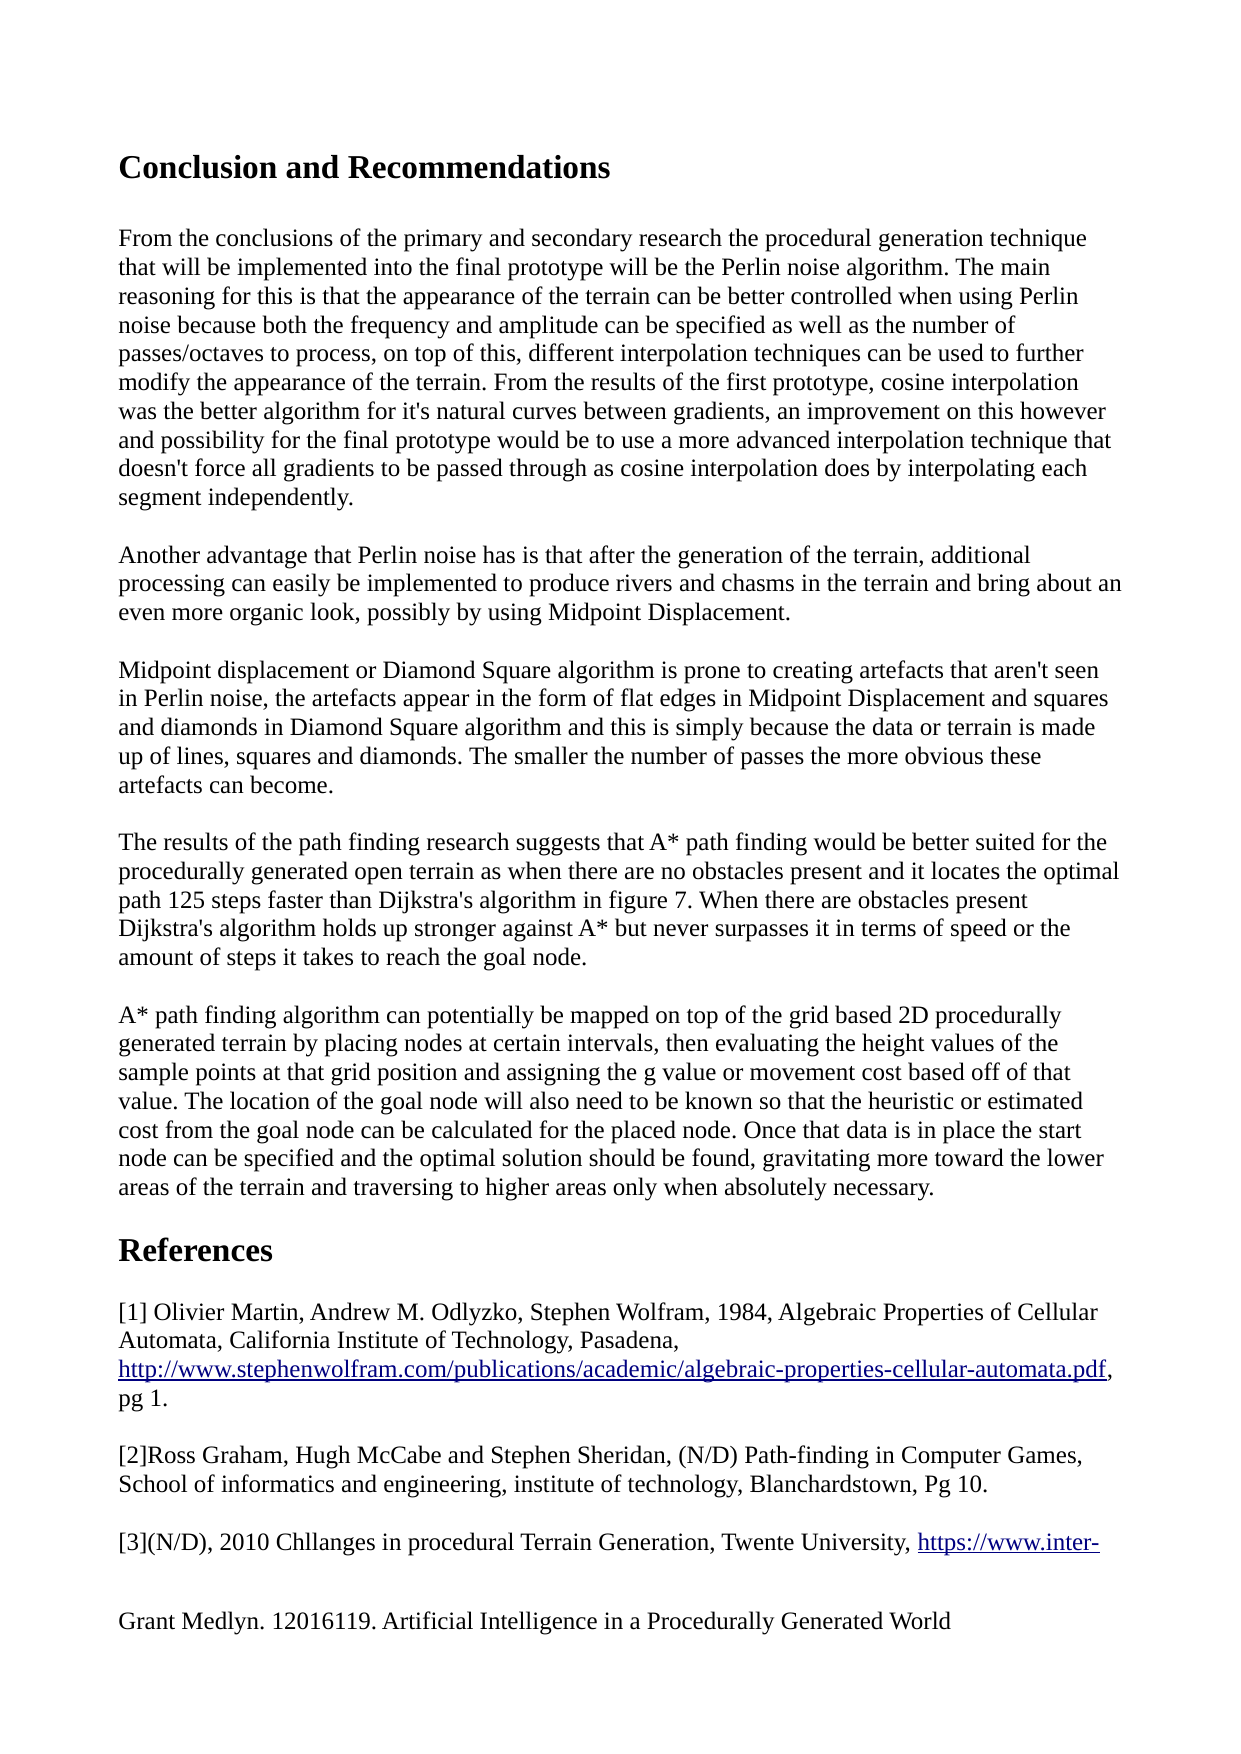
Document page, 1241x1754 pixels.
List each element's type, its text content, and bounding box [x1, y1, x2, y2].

text A* path finding algorithm can potentially be mapped on top of the grid based 2D procedurally generated terrain by placing nodes at certain intervals, then evaluating the height values of the sample points at that grid position and assigning the g value or movement cost based off of that value. The location of the goal node will also need to be known so that the heuristic or estimated cost from the goal node can be calculated for the placed node. Once that data is in place the start node can be specified and the optimal solution should be found, gravitating more toward the lower areas of the terrain and traversing to higher areas only when absolutely necessary. [118, 1000, 1122, 1201]
text Midpoint displacement or Diamond Square algorithm is prone to creating artefacts that aren't seen in Perlin noise, the artefacts appear in the form of flat edges in Midpoint Displacement and squares and diamonds in Diamond Square algorithm and this is simply because the data or terrain is made up of lines, squares and diamonds. The smaller the number of passes the more obvious these artefacts can become. [118, 655, 1122, 798]
text [1] Olivier Martin, Andrew M. Odlyzko, Stephen Wolfram, 1984, Algebraic Properties of Cellular Automata, California Institute of Technology, Pasadena, http://www.stephenwolfram.com/publications/academic/algebraic-properties-cellular-automata.pdf, pg 1. [118, 1297, 1122, 1412]
text Conclusion and Recommendations [118, 147, 1122, 185]
text [2]Ross Graham, Hugh McCabe and Stephen Sheridan, (N/D) Path-finding in Computer Games, School of informatics and engineering, institute of technology, Blanchardstown, Pg 10. [118, 1441, 1122, 1498]
text [3](N/D), 2010 Chllanges in procedural Terrain Generation, Twente University, https://www.inter- [118, 1527, 1122, 1556]
text The results of the path finding research suggests that A* path finding would be better suited for the procedurally generated open terrain as when there are no obstacles present and it locates the optimal path 125 steps faster than Dijkstra's algorithm in figure 7. When there are obstacles present Dijkstra's algorithm holds up stronger against A* but never surpasses it in terms of speed or the amount of steps it takes to reach the goal node. [118, 827, 1122, 971]
text Another advantage that Perlin noise has is that after the generation of the terrain, additional processing can easily be implemented to produce rivers and chasms in the terrain and bring about an even more organic look, possibly by using Midpoint Displacement. [118, 540, 1122, 626]
text From the conclusions of the primary and secondary research the procedural generation technique that will be implemented into the final prototype will be the Perlin noise algorithm. The main reasoning for this is that the appearance of the terrain can be better controlled when using Perlin noise because both the frequency and amplitude can be specified as well as the number of passes/octaves to process, on top of this, different interpolation techniques can be used to further modify the appearance of the terrain. From the results of the first prototype, cosine interpolation was the better algorithm for it's natural curves between gradients, an improvement on this however and possibility for the final prototype would be to use a more advanced interpolation technique that doesn't force all gradients to be passed through as cosine interpolation does by interpolating each segment independently. [118, 223, 1122, 511]
text References [118, 1230, 1122, 1268]
